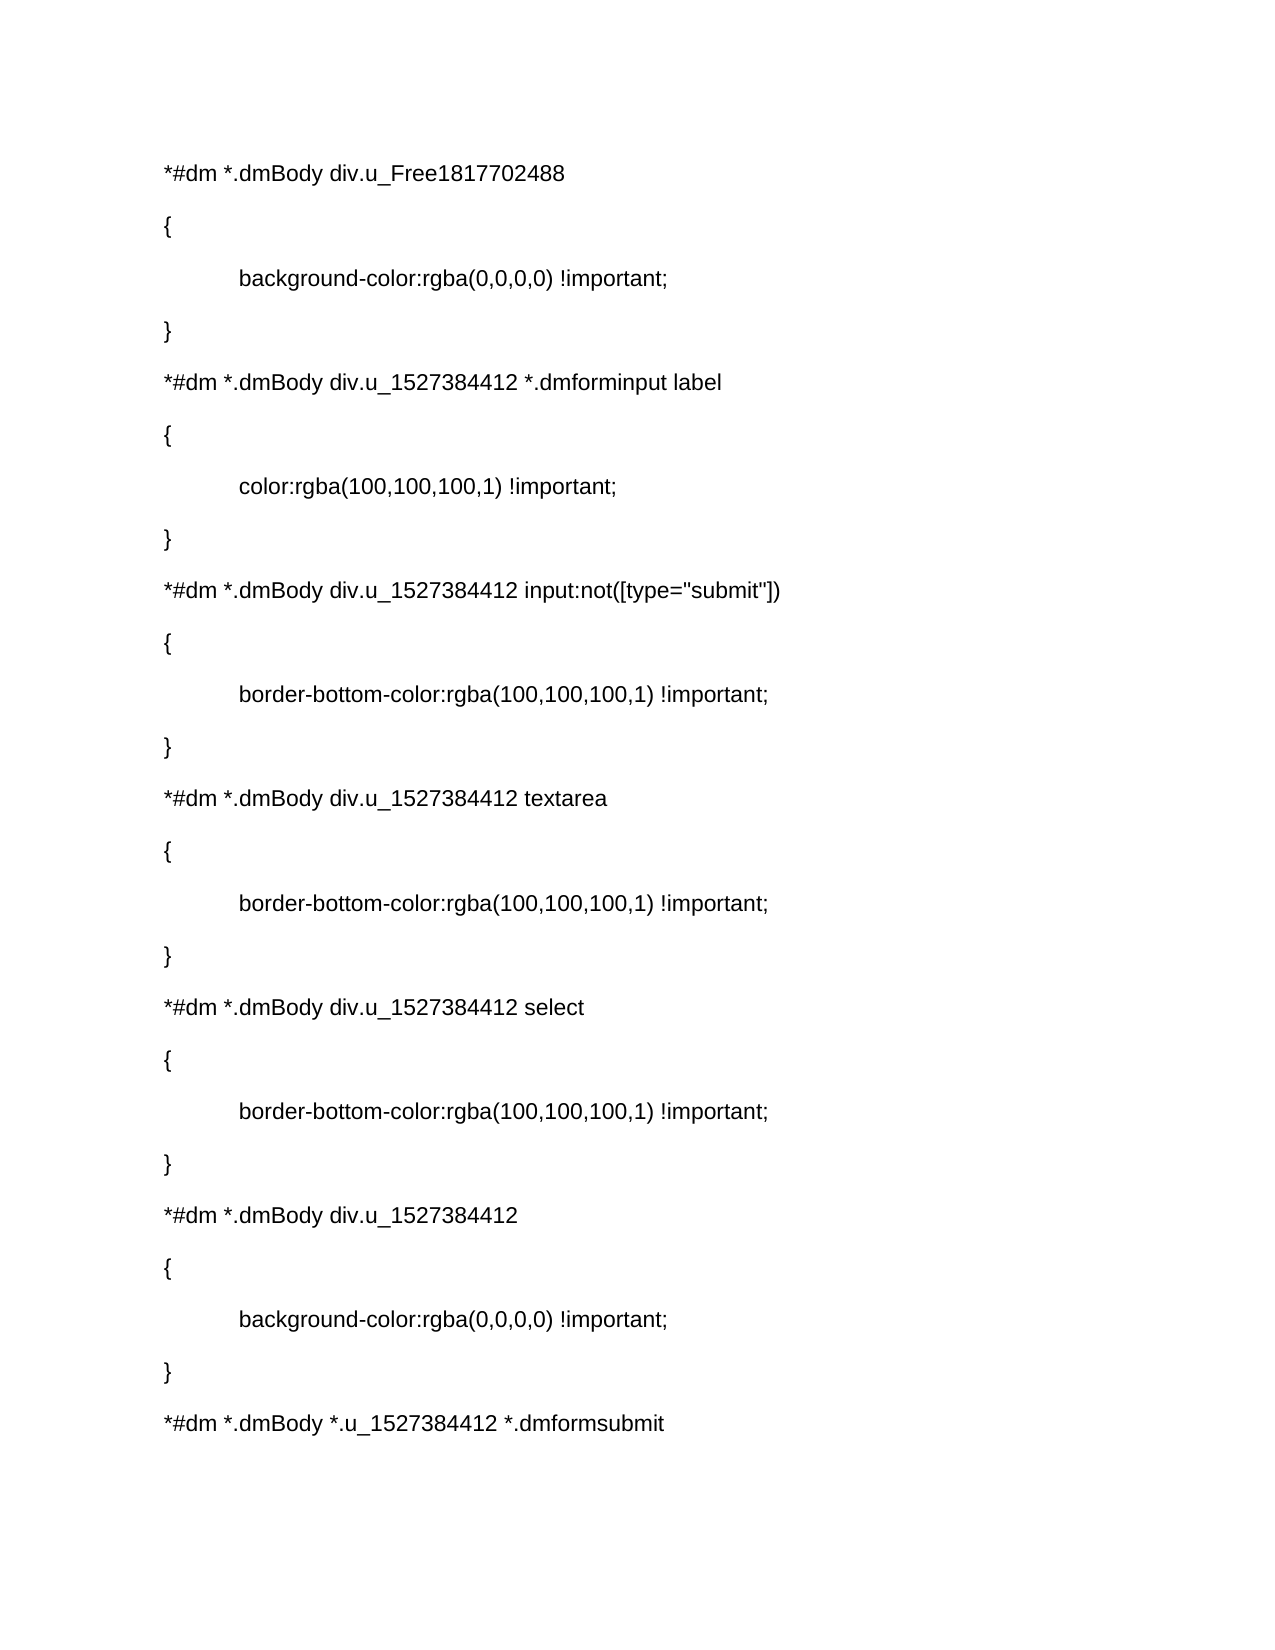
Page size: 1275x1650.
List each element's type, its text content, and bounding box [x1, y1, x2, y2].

table_cell { [153, 1244, 1125, 1296]
table_cell { [153, 1035, 1125, 1087]
table_cell } [153, 723, 1125, 775]
table_cell { [153, 827, 1125, 879]
table_cell *#dm *.dmBody div.u_1527384412 [153, 1192, 1125, 1244]
table_cell color:rgba(100,100,100,1) !important; [153, 463, 1125, 514]
table_cell *#dm *.dmBody div.u_1527384412 select [153, 983, 1125, 1035]
table_cell *#dm *.dmBody *.u_1527384412 *.dmformsubmit [153, 1400, 1125, 1452]
table_cell *#dm *.dmBody div.u_1527384412 textarea [153, 775, 1125, 827]
table_cell *#dm *.dmBody div.u_1527384412 input:not([type="submit"]) [153, 567, 1125, 619]
table_cell } [153, 1140, 1125, 1192]
table_cell { [153, 619, 1125, 671]
table_cell } [153, 306, 1125, 358]
table_cell border-bottom-color:rgba(100,100,100,1) !important; [153, 671, 1125, 723]
table_cell } [153, 1348, 1125, 1400]
table_cell background-color:rgba(0,0,0,0) !important; [153, 254, 1125, 306]
table_cell border-bottom-color:rgba(100,100,100,1) !important; [153, 1088, 1125, 1139]
table_cell } [153, 931, 1125, 983]
table_cell border-bottom-color:rgba(100,100,100,1) !important; [153, 879, 1125, 931]
table_cell background-color:rgba(0,0,0,0) !important; [153, 1296, 1125, 1348]
table_cell } [153, 515, 1125, 567]
table_cell *#dm *.dmBody div.u_1527384412 *.dmforminput label [153, 358, 1125, 410]
table_cell *#dm *.dmBody div.u_Free1817702488 [153, 150, 1125, 202]
table_cell { [153, 202, 1125, 254]
table_cell { [153, 410, 1125, 462]
